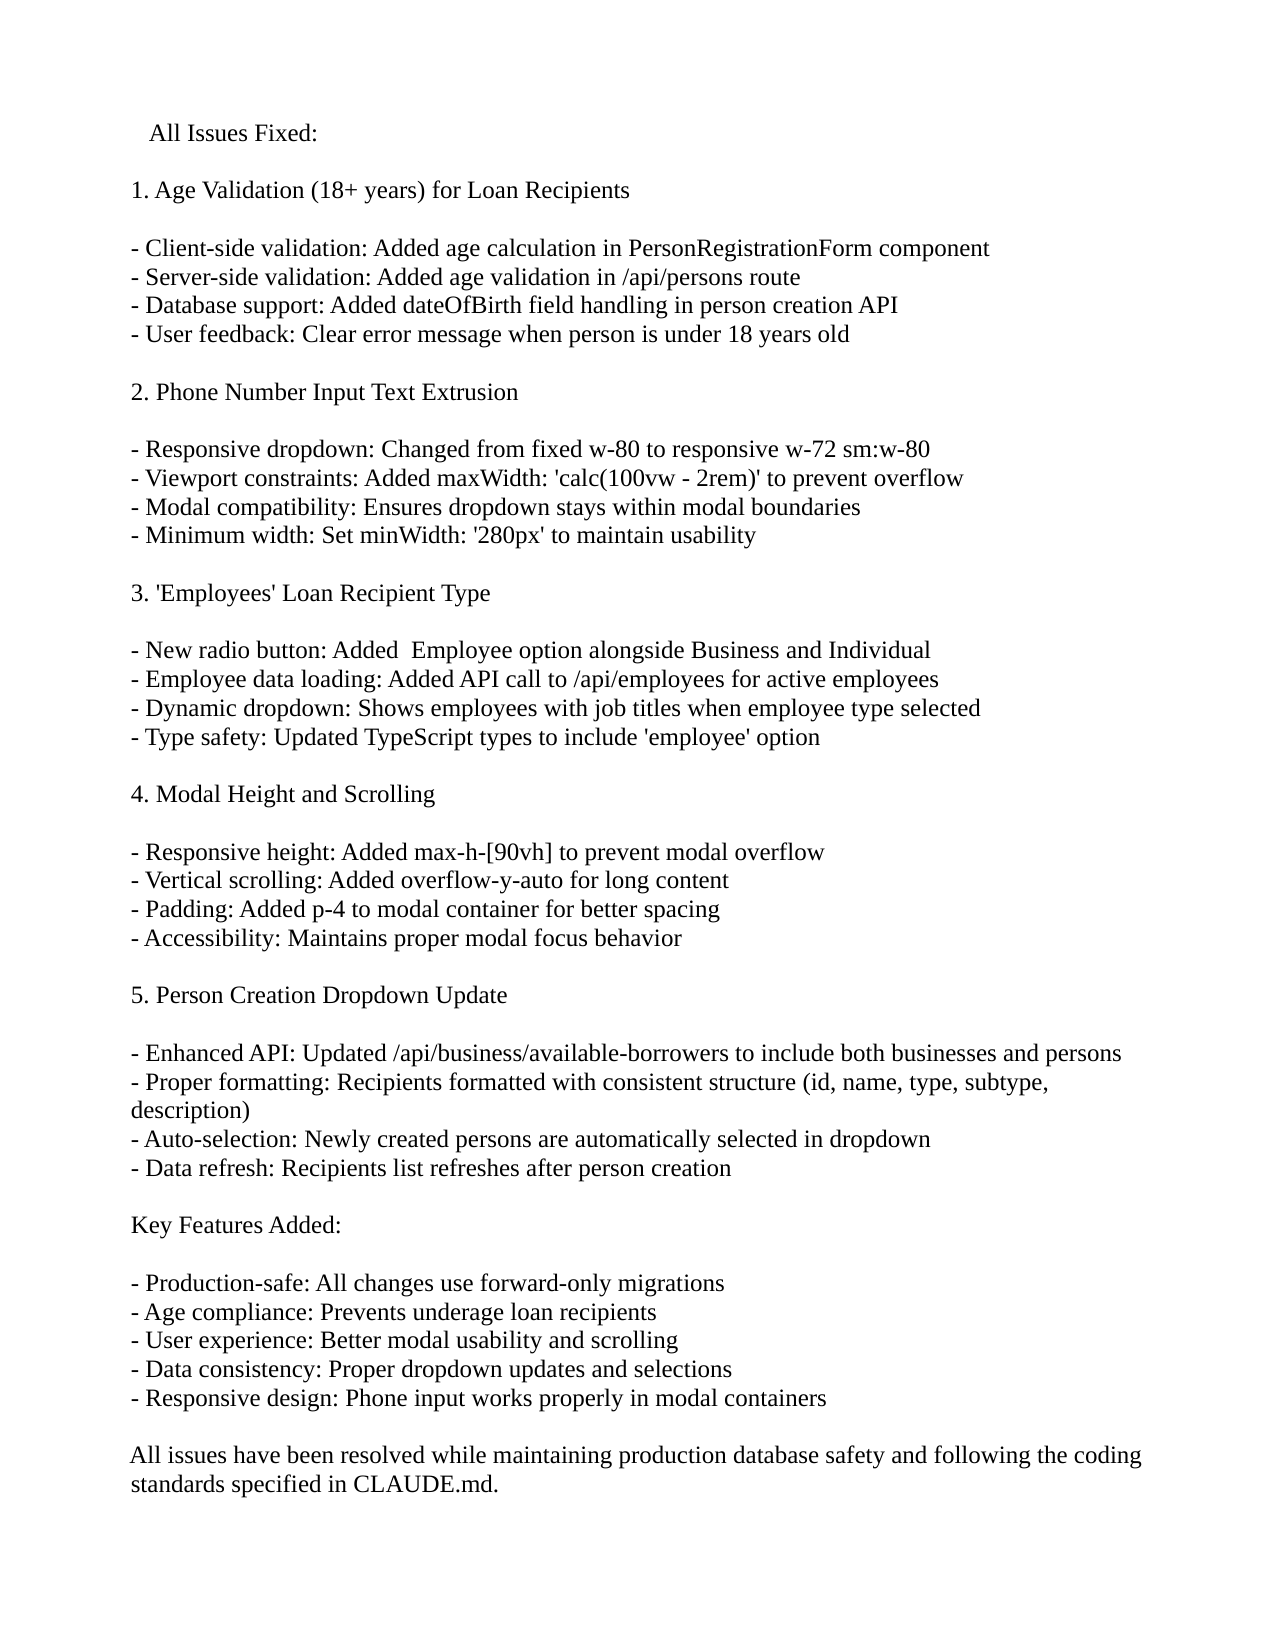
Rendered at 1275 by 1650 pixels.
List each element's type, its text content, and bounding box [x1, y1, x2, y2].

text - Accessibility: Maintains proper modal focus behavior [118, 923, 1157, 952]
text - Age compliance: Prevents underage loan recipients [118, 1297, 1157, 1326]
text - User experience: Better modal usability and scrolling [118, 1326, 1157, 1354]
text ✅ All Issues Fixed: [118, 118, 1157, 147]
text 2. Phone Number Input Text Extrusion ✅ [118, 377, 1157, 406]
text All issues have been resolved while maintaining production database safety and following the coding [118, 1441, 1157, 1469]
text 3. 'Employees' Loan Recipient Type ✅ [118, 578, 1157, 607]
text - Vertical scrolling: Added overflow-y-auto for long content [118, 866, 1157, 894]
text - Responsive height: Added max-h-[90vh] to prevent modal overflow [118, 837, 1157, 866]
text - User feedback: Clear error message when person is under 18 years old [118, 319, 1157, 348]
text - Responsive design: Phone input works properly in modal containers [118, 1383, 1157, 1412]
text - Server-side validation: Added age validation in /api/persons route [118, 262, 1157, 291]
text - Modal compatibility: Ensures dropdown stays within modal boundaries [118, 492, 1157, 521]
text Key Features Added: [118, 1211, 1157, 1239]
text - Dynamic dropdown: Shows employees with job titles when employee type selected [118, 693, 1157, 722]
text - Enhanced API: Updated /api/business/available-borrowers to include both businesses and persons [118, 1038, 1157, 1067]
text 1. Age Validation (18+ years) for Loan Recipients ✅ [118, 176, 1157, 204]
text - Database support: Added dateOfBirth field handling in person creation API [118, 291, 1157, 319]
text - Production-safe: All changes use forward-only migrations [118, 1268, 1157, 1297]
text - Auto-selection: Newly created persons are automatically selected in dropdown [118, 1124, 1157, 1153]
text - Data refresh: Recipients list refreshes after person creation [118, 1153, 1157, 1182]
text description) [118, 1096, 1157, 1124]
text 5. Person Creation Dropdown Update ✅ [118, 981, 1157, 1009]
text 4. Modal Height and Scrolling ✅ [118, 779, 1157, 808]
text - Minimum width: Set minWidth: '280px' to maintain usability [118, 521, 1157, 549]
text - Employee data loading: Added API call to /api/employees for active employees [118, 664, 1157, 693]
text - Type safety: Updated TypeScript types to include 'employee' option [118, 722, 1157, 751]
text - Client-side validation: Added age calculation in PersonRegistrationForm component [118, 233, 1157, 262]
text - Viewport constraints: Added maxWidth: 'calc(100vw - 2rem)' to prevent overflow [118, 463, 1157, 492]
text - Data consistency: Proper dropdown updates and selections [118, 1354, 1157, 1383]
text standards specified in CLAUDE.md. [118, 1469, 1157, 1498]
text - Responsive dropdown: Changed from fixed w-80 to responsive w-72 sm:w-80 [118, 434, 1157, 463]
text - Padding: Added p-4 to modal container for better spacing [118, 894, 1157, 923]
text - New radio button: Added 👨‍💼 Employee option alongside Business and Individual [118, 636, 1157, 664]
text - Proper formatting: Recipients formatted with consistent structure (id, name, type, subtype, [118, 1067, 1157, 1096]
